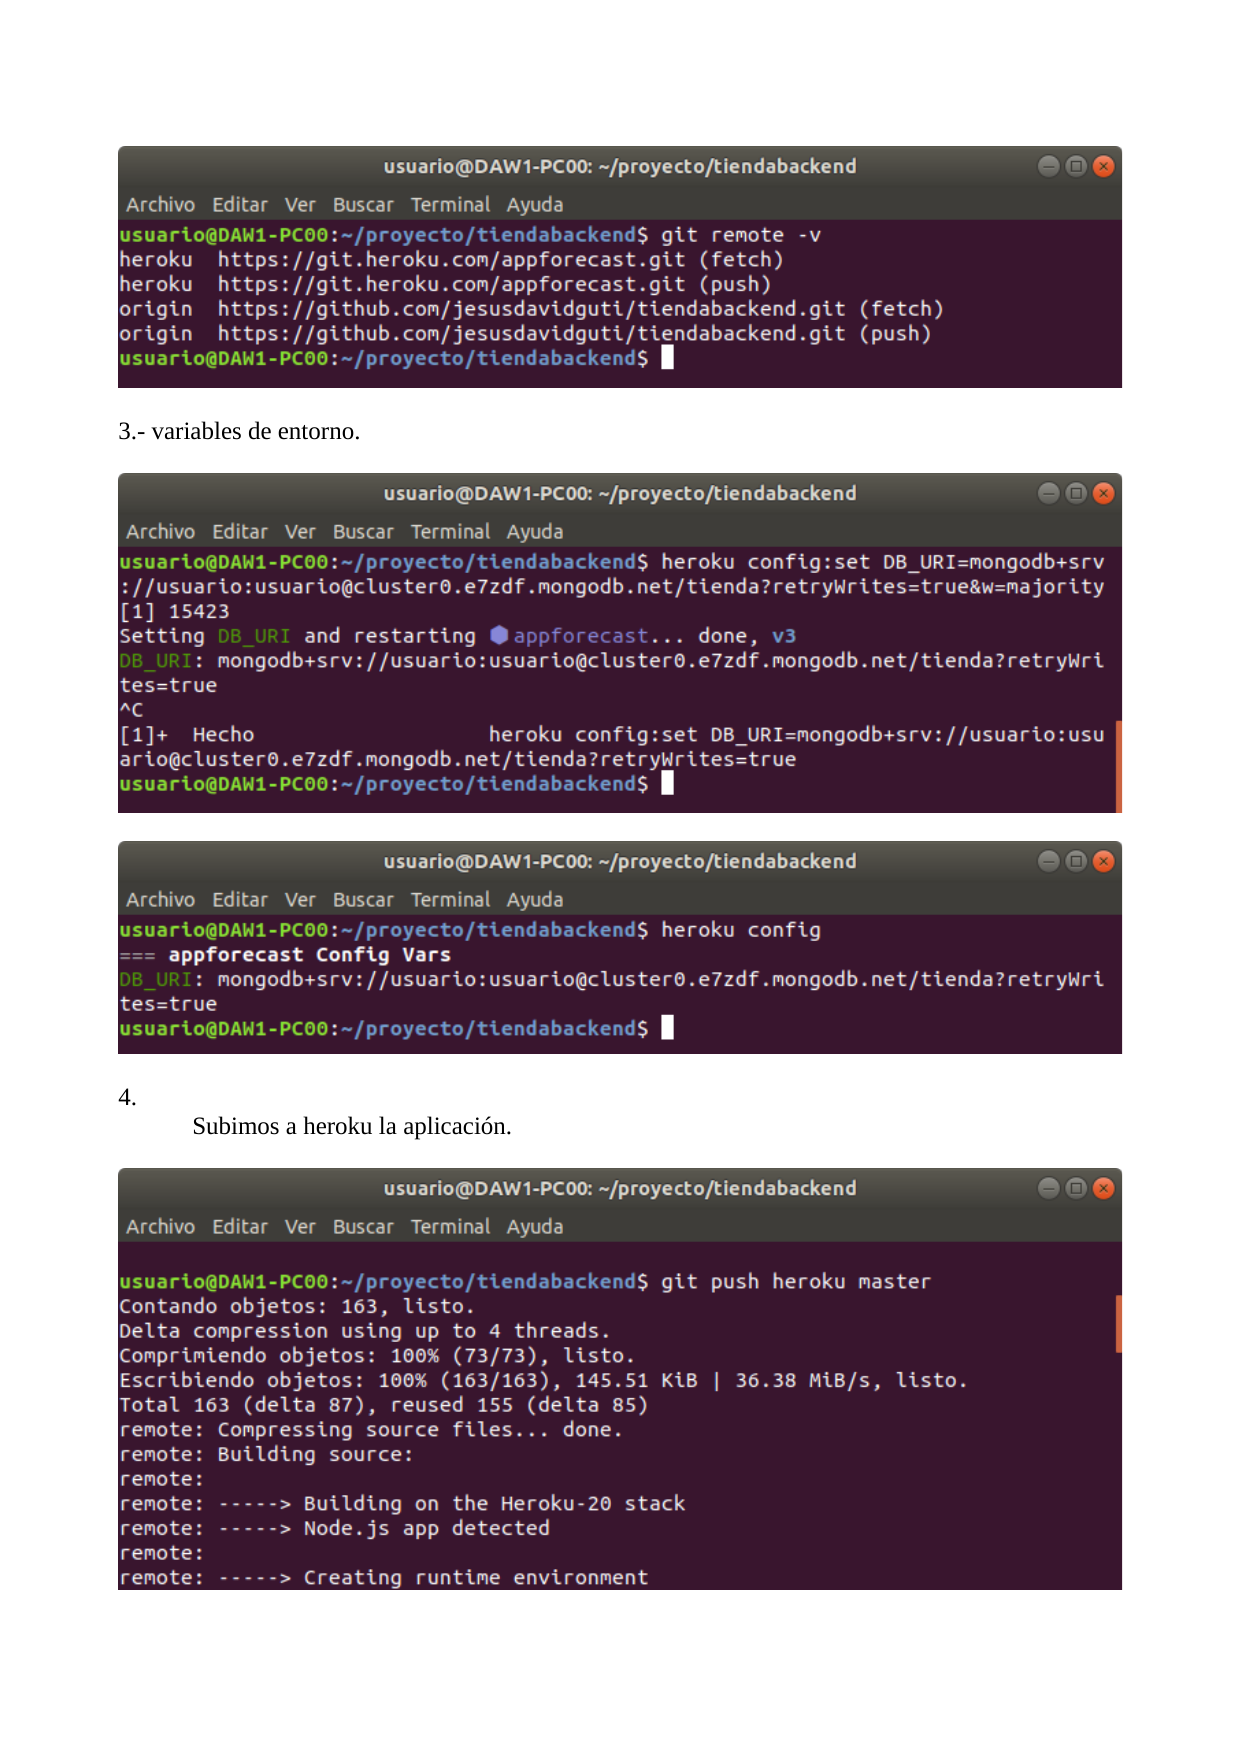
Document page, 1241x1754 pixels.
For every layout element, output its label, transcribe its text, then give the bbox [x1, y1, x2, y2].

picture [118, 841, 1123, 1054]
picture [118, 1168, 1123, 1590]
picture [118, 146, 1123, 388]
text 3.- variables de entorno. [118, 416, 1122, 444]
text 4. [118, 1082, 1122, 1111]
picture [118, 473, 1123, 813]
text Subimos a heroku la aplicación. [118, 1111, 1122, 1139]
